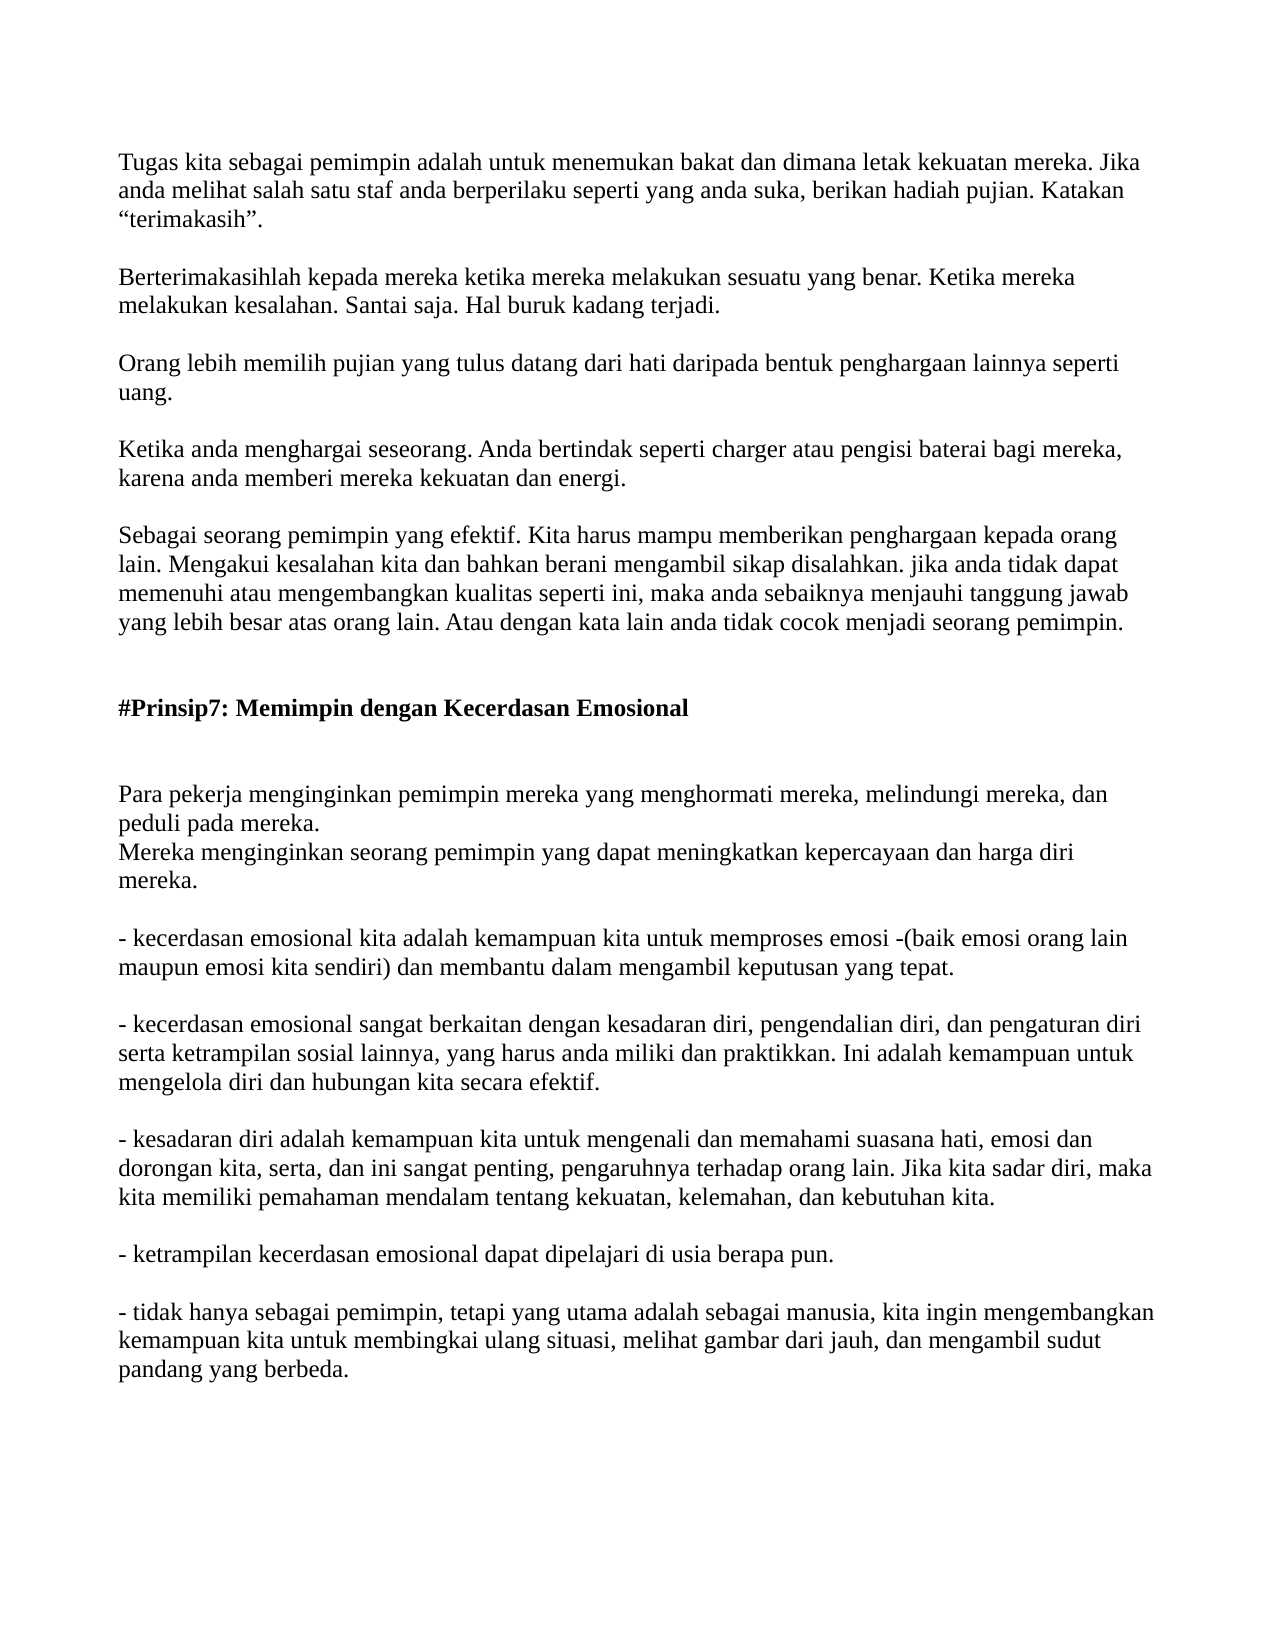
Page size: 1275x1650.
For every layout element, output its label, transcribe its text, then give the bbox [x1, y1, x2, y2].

text Ketika anda menghargai seseorang. Anda bertindak seperti charger atau pengisi baterai bagi mereka, karena anda memberi mereka kekuatan dan energi. [118, 434, 1157, 492]
text - kecerdasan emosional kita adalah kemampuan kita untuk memproses emosi -(baik emosi orang lain maupun emosi kita sendiri) dan membantu dalam mengambil keputusan yang tepat. [118, 923, 1157, 981]
text Para pekerja menginginkan pemimpin mereka yang menghormati mereka, melindungi mereka, dan peduli pada mereka. [118, 779, 1157, 837]
text Berterimakasihlah kepada mereka ketika mereka melakukan sesuatu yang benar. Ketika mereka melakukan kesalahan. Santai saja. Hal buruk kadang terjadi. [118, 262, 1157, 319]
text Tugas kita sebagai pemimpin adalah untuk menemukan bakat dan dimana letak kekuatan mereka. Jika anda melihat salah satu staf anda berperilaku seperti yang anda suka, berikan hadiah pujian. Katakan “terimakasih”. [118, 147, 1157, 233]
text - ketrampilan kecerdasan emosional dapat dipelajari di usia berapa pun. [118, 1239, 1157, 1268]
text - kesadaran diri adalah kemampuan kita untuk mengenali dan memahami suasana hati, emosi dan dorongan kita, serta, dan ini sangat penting, pengaruhnya terhadap orang lain. Jika kita sadar diri, maka kita memiliki pemahaman mendalam tentang kekuatan, kelemahan, dan kebutuhan kita. [118, 1124, 1157, 1211]
text Mereka menginginkan seorang pemimpin yang dapat meningkatkan kepercayaan dan harga diri mereka. [118, 837, 1157, 894]
text #Prinsip7: Memimpin dengan Kecerdasan Emosional [118, 693, 1157, 722]
text - kecerdasan emosional sangat berkaitan dengan kesadaran diri, pengendalian diri, dan pengaturan diri serta ketrampilan sosial lainnya, yang harus anda miliki dan praktikkan. Ini adalah kemampuan untuk mengelola diri dan hubungan kita secara efektif. [118, 1009, 1157, 1096]
text Orang lebih memilih pujian yang tulus datang dari hati daripada bentuk penghargaan lainnya seperti uang. [118, 348, 1157, 406]
text Sebagai seorang pemimpin yang efektif. Kita harus mampu memberikan penghargaan kepada orang lain. Mengakui kesalahan kita dan bahkan berani mengambil sikap disalahkan. jika anda tidak dapat memenuhi atau mengembangkan kualitas seperti ini, maka anda sebaiknya menjauhi tanggung jawab yang lebih besar atas orang lain. Atau dengan kata lain anda tidak cocok menjadi seorang pemimpin. [118, 521, 1157, 636]
text - tidak hanya sebagai pemimpin, tetapi yang utama adalah sebagai manusia, kita ingin mengembangkan kemampuan kita untuk membingkai ulang situasi, melihat gambar dari jauh, dan mengambil sudut pandang yang berbeda. [118, 1297, 1157, 1383]
